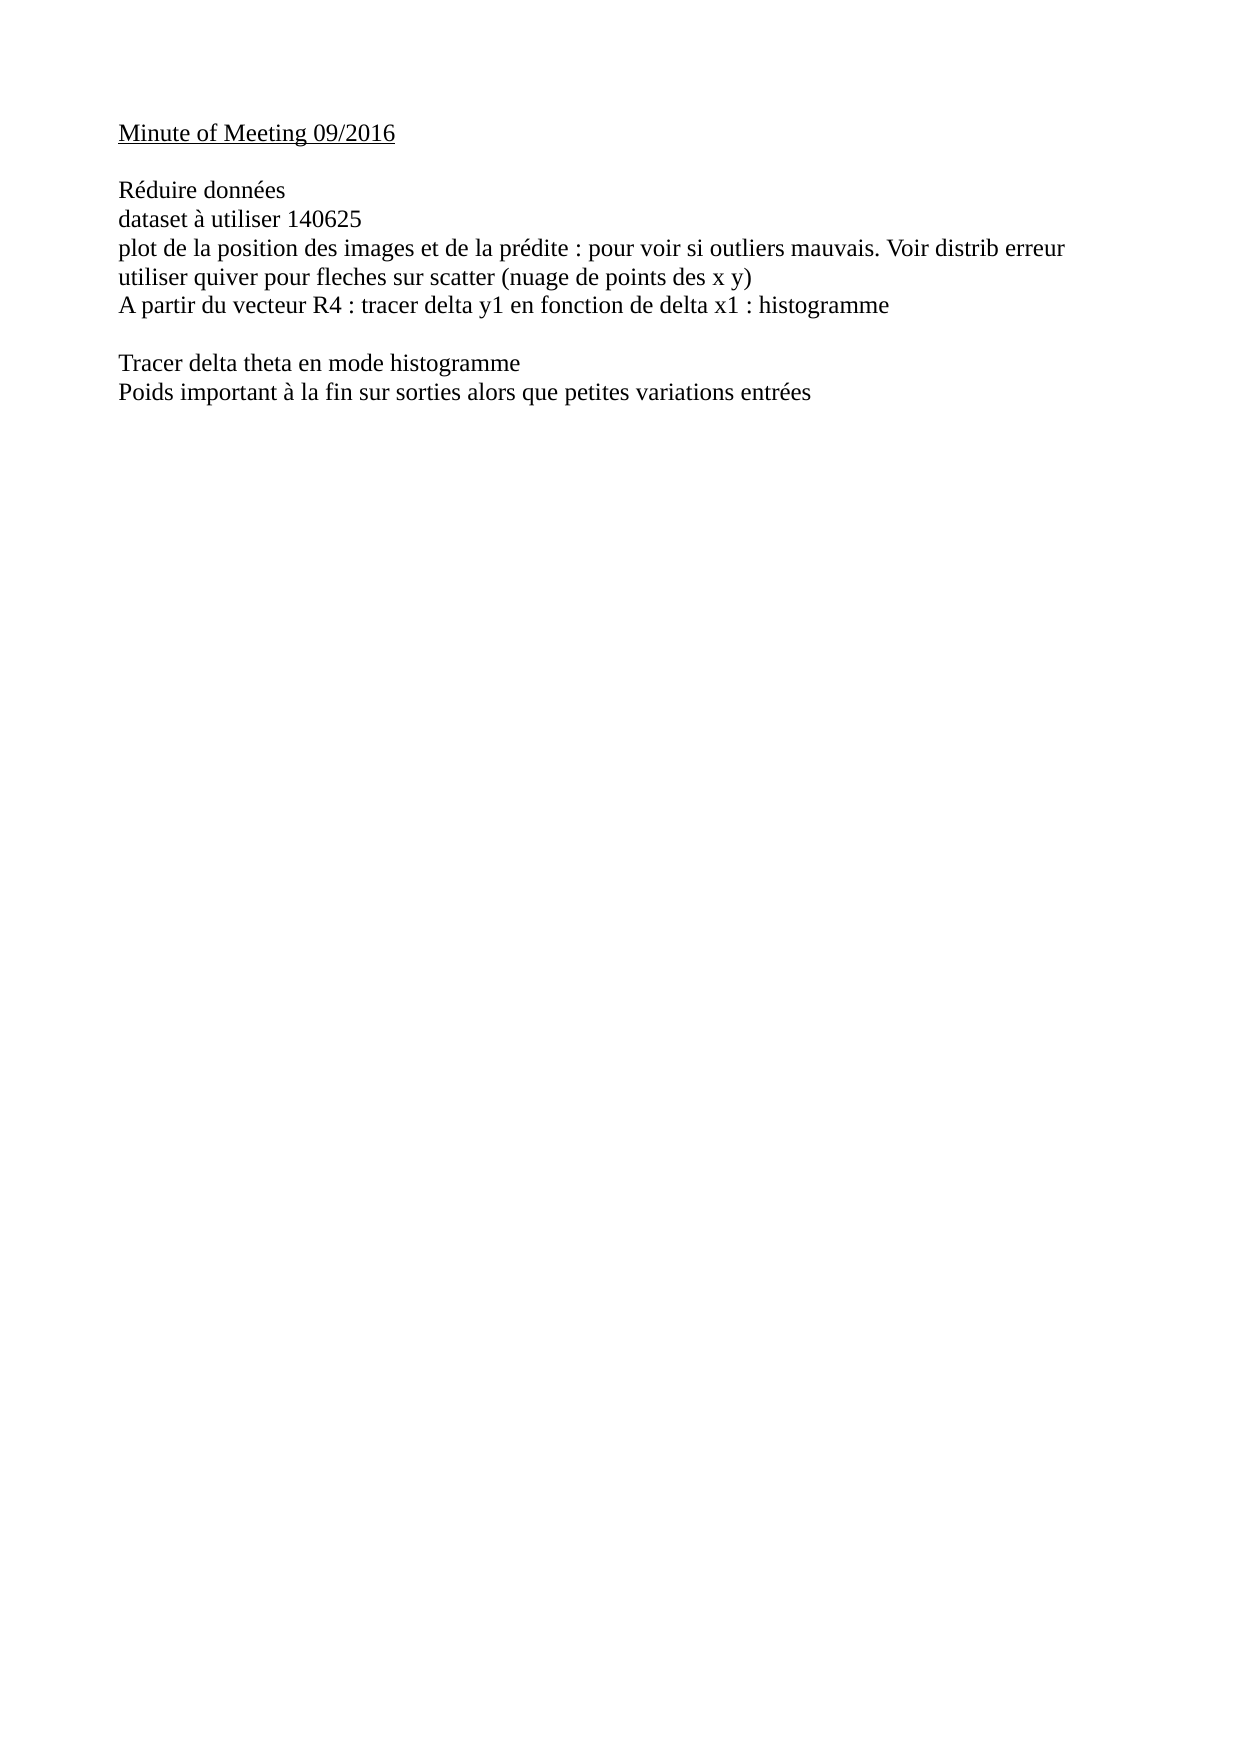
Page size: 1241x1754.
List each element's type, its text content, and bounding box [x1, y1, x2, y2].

text Poids important à la fin sur sorties alors que petites variations entrées [118, 377, 1122, 406]
text Tracer delta theta en mode histogramme [118, 348, 1122, 377]
text plot de la position des images et de la prédite : pour voir si outliers mauvais. Voir distrib erreur [118, 233, 1122, 262]
text utiliser quiver pour fleches sur scatter (nuage de points des x y) [118, 262, 1122, 291]
text Réduire données [118, 176, 1122, 204]
text A partir du vecteur R4 : tracer delta y1 en fonction de delta x1 : histogramme [118, 291, 1122, 319]
text Minute of Meeting 09/2016 [118, 118, 1122, 147]
text dataset à utiliser 140625 [118, 204, 1122, 233]
